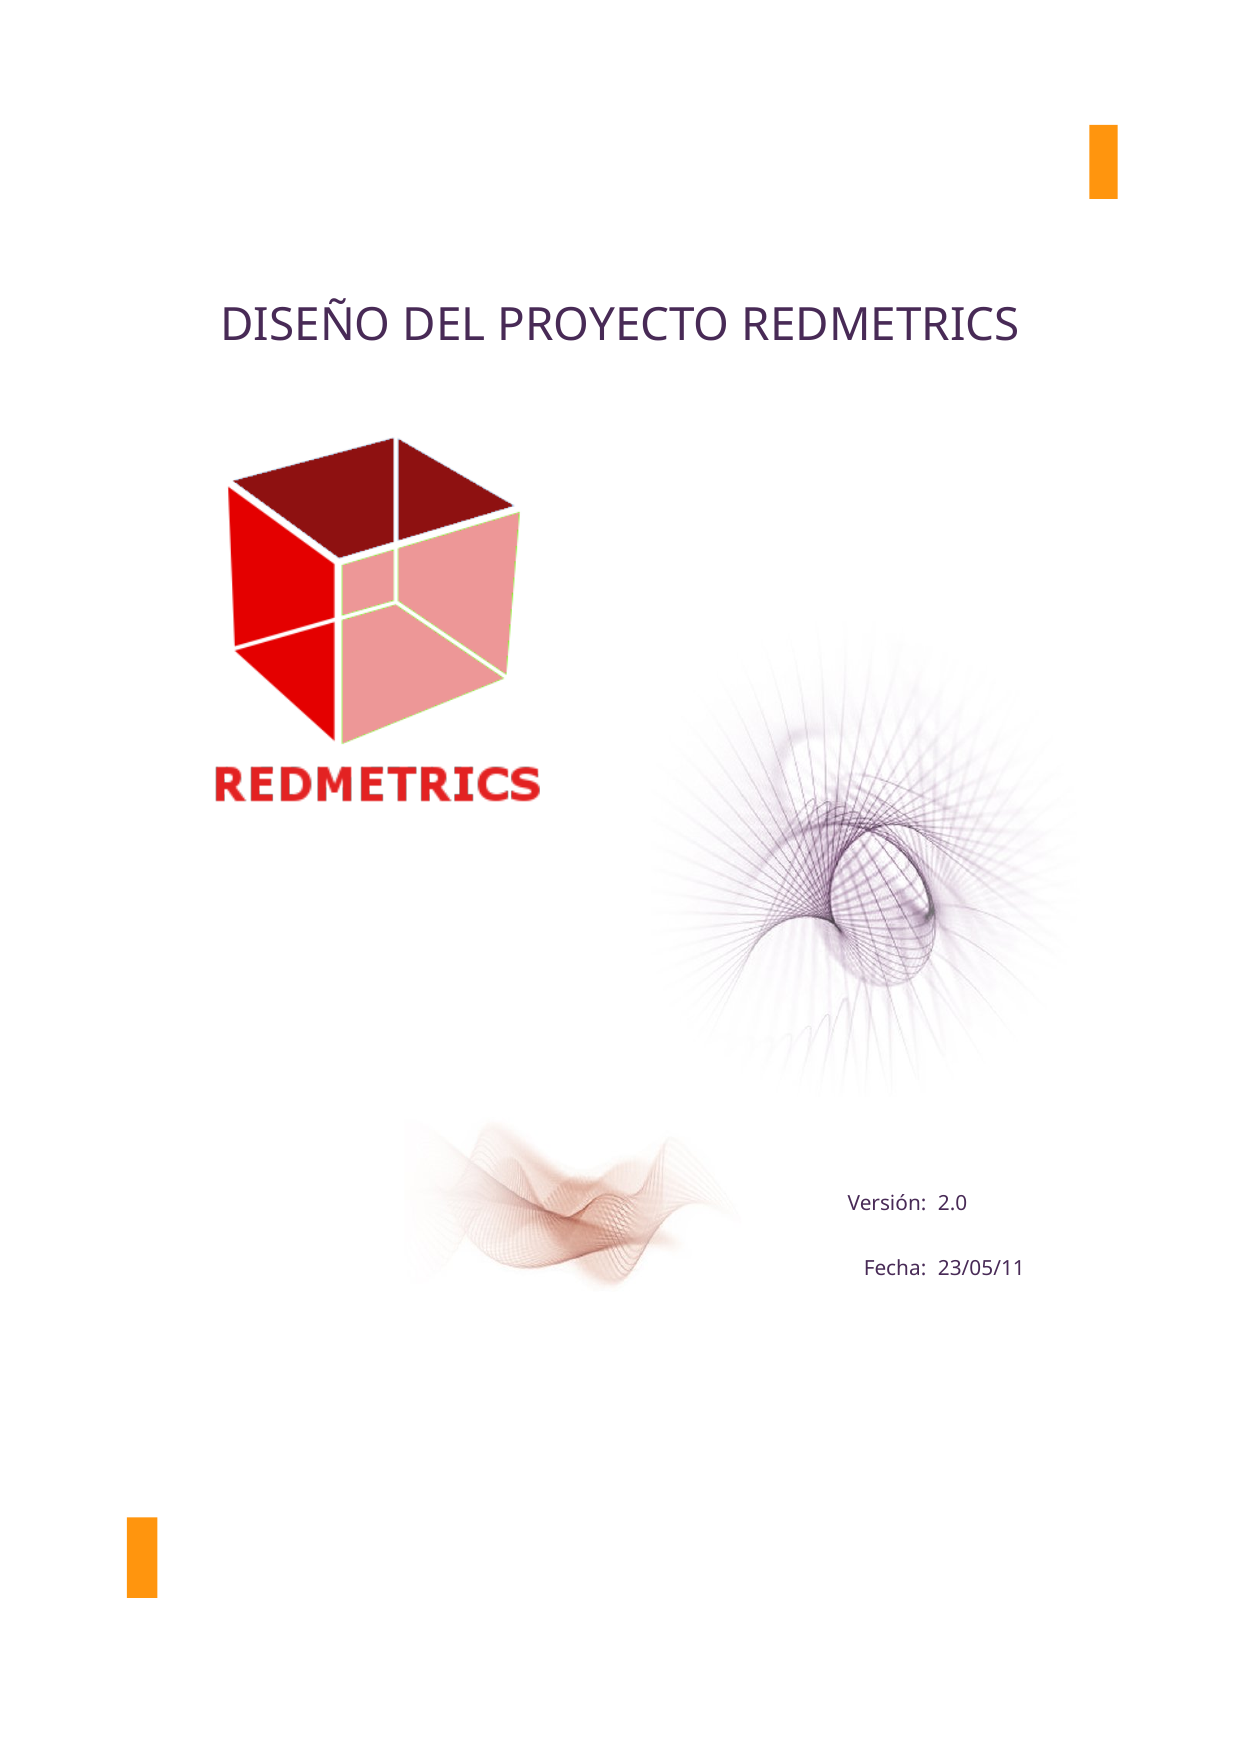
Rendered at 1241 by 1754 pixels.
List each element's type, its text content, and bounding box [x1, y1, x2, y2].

table_cell Diseño del proyecto Redmetrics [118, 268, 1122, 467]
picture [404, 1117, 742, 1292]
table_cell [118, 231, 1122, 267]
table_cell [538, 515, 1122, 559]
table_cell [354, 1105, 787, 1299]
table_cell [932, 1105, 1122, 1169]
table_cell 2.0 [932, 1170, 1122, 1234]
picture [163, 430, 590, 815]
picture [651, 621, 1087, 1097]
table_cell [538, 468, 1122, 515]
table_cell Fecha: [787, 1235, 932, 1299]
table_cell [118, 1105, 354, 1299]
table_cell [118, 1300, 1122, 1360]
table_header [118, 118, 1122, 231]
table_cell [118, 1360, 1122, 1484]
table_cell [118, 468, 205, 515]
table_cell [118, 559, 205, 607]
table_cell [118, 515, 205, 559]
table_cell [620, 607, 1122, 1104]
table_cell [538, 559, 1122, 607]
table_cell 23/05/11 [932, 1235, 1122, 1299]
table_cell Versión: [787, 1170, 932, 1234]
table_cell [787, 1105, 932, 1169]
table_cell [118, 607, 620, 1104]
